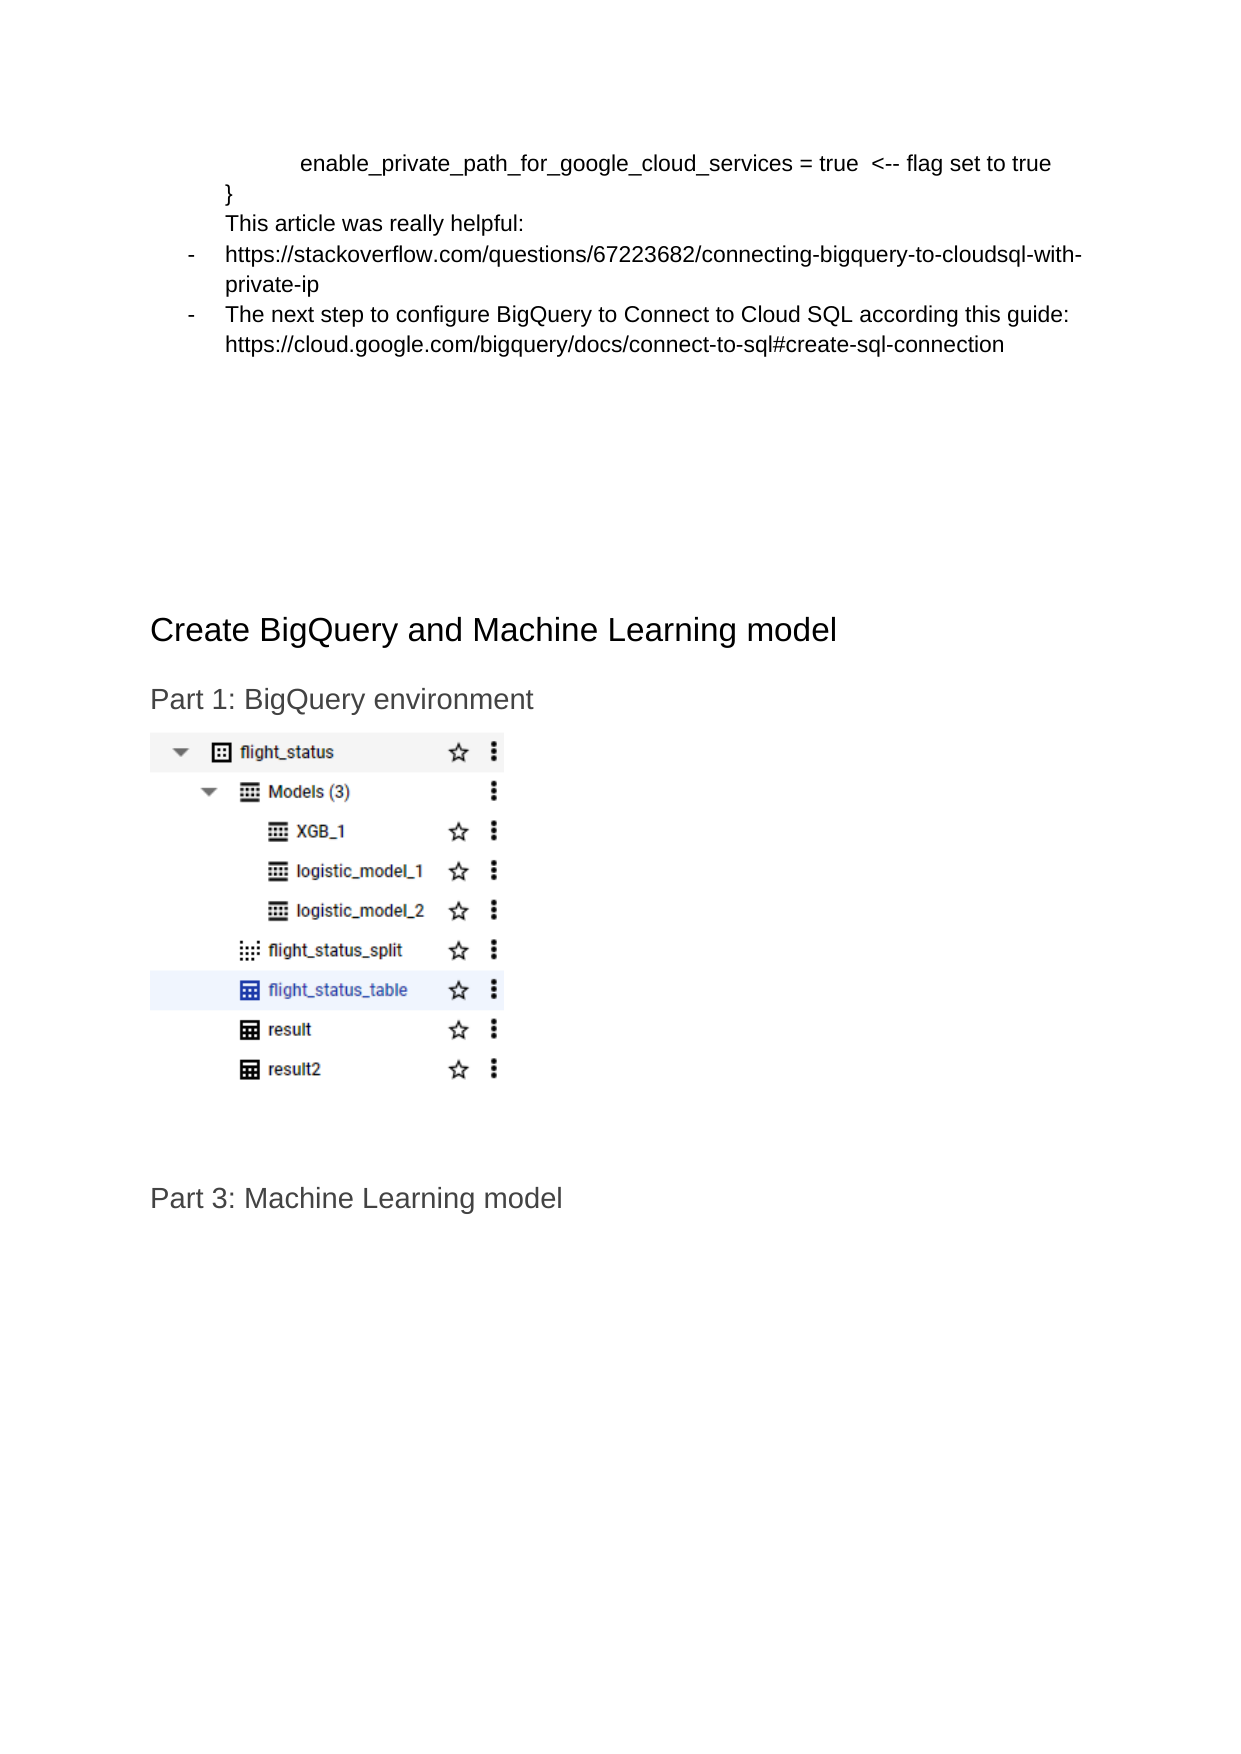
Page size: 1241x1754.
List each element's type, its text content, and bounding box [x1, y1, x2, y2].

list enable_private_path_for_google_cloud_services = true <-- flag set to true } This article was really helpful: [187, 150, 1090, 237]
picture [150, 724, 504, 1084]
subtitle Part 1: BigQuery environment [150, 682, 1090, 716]
subtitle Create BigQuery and Machine Learning model [150, 610, 1090, 649]
subtitle Part 3: Machine Learning model [150, 1181, 1090, 1215]
list https://stackoverflow.com/questions/67223682/connecting-bigquery-to-cloudsql-with-private-ip [187, 241, 1090, 297]
list The next step to configure BigQuery to Connect to Cloud SQL according this guide: https://cloud.google.com/bigquery/docs/connect-to-sql#create-sql-connection [187, 301, 1090, 388]
